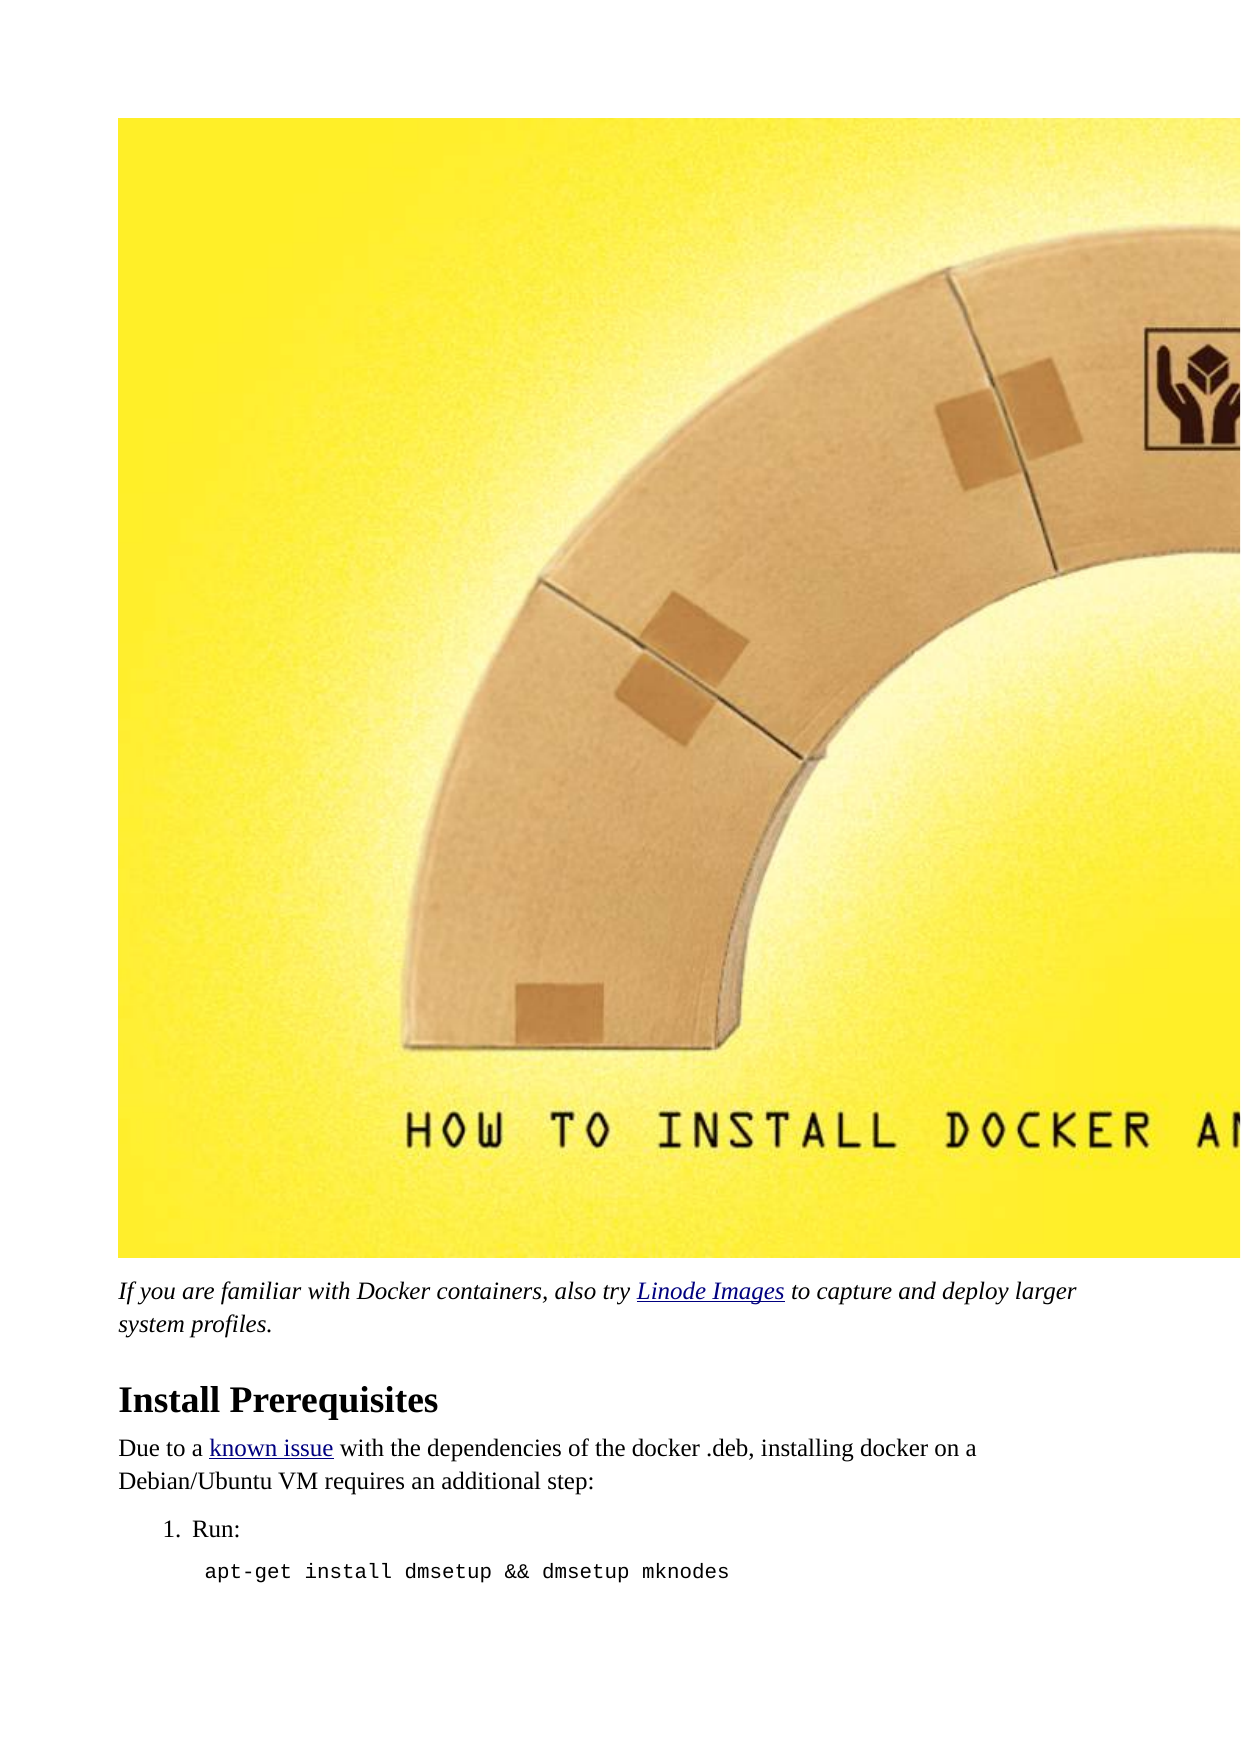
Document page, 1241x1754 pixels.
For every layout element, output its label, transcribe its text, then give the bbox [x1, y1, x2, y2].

picture [118, 118, 1241, 1258]
text If you are familiar with Docker containers, also try Linode Images to capture and deploy larger system profiles. [118, 1276, 1122, 1338]
list apt-get install dmsetup && dmsetup mknodes [162, 1561, 1122, 1585]
list Run: [162, 1514, 1122, 1542]
text Due to a known issue with the dependencies of the docker .deb, installing docker on a Debian/Ubuntu VM requires an additional step: [118, 1433, 1122, 1495]
subtitle Install Prerequisites [118, 1377, 1122, 1421]
